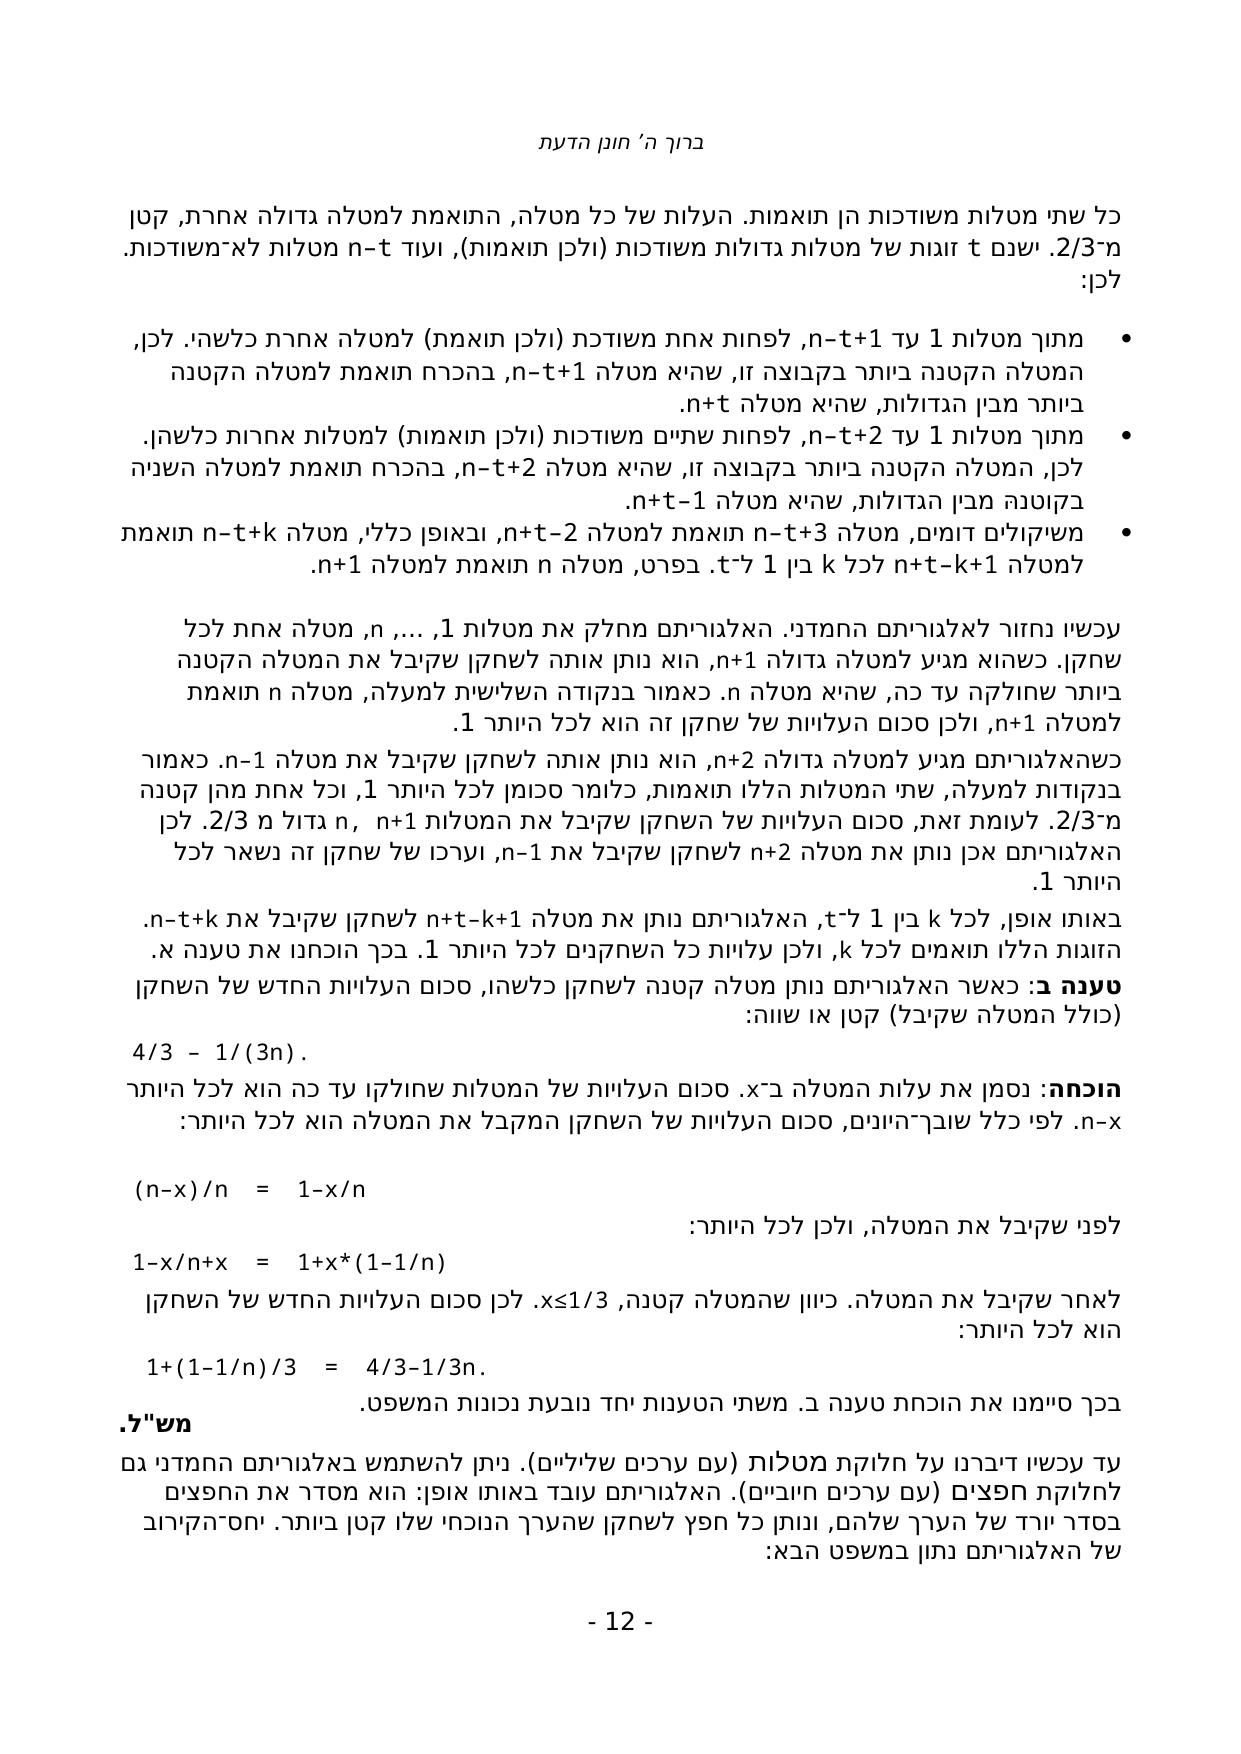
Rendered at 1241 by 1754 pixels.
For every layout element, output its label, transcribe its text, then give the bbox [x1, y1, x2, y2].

text עד עכשיו דיברנו על חלוקת מטלות (עם ערכים שליליים). ניתן להשתמש באלגוריתם החמדני גם לחלוקת חפצים (עם ערכים חיוביים). האלגוריתם עובד באותו אופן: הוא מסדר את החפצים בסדר יורד של הערך שלהם, ונותן כל חפץ לשחקן שהערך הנוכחי שלו קטן ביותר. יחס־הקירוב של האלגוריתם נתון במשפט הבא: [118, 1448, 1122, 1565]
text מש"ל. [118, 1417, 1122, 1436]
text 4/3 – 1/(3n). [118, 1036, 1122, 1067]
list משיקולים דומים, מטלה n–t+3 תואמת למטלה n+t–2, ובאופן כללי, מטלה n–t+k תואמת למטלה n+t–k+1 לכל k בין 1 ל־t. בפרט, מטלה n תואמת למטלה n+1. [118, 516, 1122, 580]
text לפני שקיבל את המטלה, ולכן לכל היותר: [118, 1211, 1122, 1240]
list מתוך מטלות 1 עד n–t+1, לפחות אחת משודכת (ולכן תואמת) למטלה אחרת כלשהי. לכן, המטלה הקטנה ביותר בקבוצה זו, שהיא מטלה n–t+1, בהכרח תואמת למטלה הקטנה ביותר מבין הגדולות, שהיא מטלה n+t. [118, 322, 1122, 419]
text בכך סיימנו את הוכחת טענה ב. משתי הטענות יחד נובעת נכונות המשפט. [118, 1388, 1122, 1417]
text לאחר שקיבל את המטלה. כיוון שהמטלה קטנה, x≤1/3. לכן סכום העלויות החדש של השחקן הוא לכל היותר: [118, 1284, 1122, 1344]
list מתוך מטלות 1 עד n–t+2, לפחות שתיים משודכות (ולכן תואמות) למטלות אחרות כלשהן. לכן, המטלה הקטנה ביותר בקבוצה זו, שהיא מטלה n–t+2, בהכרח תואמת למטלה השניה בקוטנהּ מבין הגדולות, שהיא מטלה n+t–1. [118, 419, 1122, 516]
text כשהאלגוריתם מגיע למטלה גדולה n+2, הוא נותן אותה לשחקן שקיבל את מטלה n–1. כאמור בנקודות למעלה, שתי המטלות הללו תואמות, כלומר סכומן לכל היותר 1, וכל אחת מהן קטנה מ־2/3. לעומת זאת, סכום העלויות של השחקן שקיבל את המטלות n, n+1 גדול מ 2/3. לכן האלגוריתם אכן נותן את מטלה n+2 לשחקן שקיבל את n–1, וערכו של שחקן זה נשאר לכל היותר 1. [118, 744, 1122, 896]
text טענה ב: כאשר האלגוריתם נותן מטלה קטנה לשחקן כלשהו, סכום העלויות החדש של השחקן (כולל המטלה שקיבל) קטן או שווה: [118, 971, 1122, 1030]
text כל שתי מטלות משודכות הן תואמות. העלות של כל מטלה, התואמת למטלה גדולה אחרת, קטן מ־2/3. ישנם t זוגות של מטלות גדולות משודכות (ולכן תואמות), ועוד n–t מטלות לא־משודכות. לכן: [118, 198, 1122, 295]
text 1–x/n+x = 1+x*(1–1/n) [118, 1246, 1122, 1278]
text באותו אופן, לכל k בין 1 ל־t, האלגוריתם נותן את מטלה n+t–k+1 לשחקן שקיבל את n–t+k. הזוגות הללו תואמים לכל k, ולכן עלויות כל השחקנים לכל היותר 1. בכך הוכחנו את טענה א. [118, 903, 1122, 965]
text (n–x)/n = 1–x/n [118, 1142, 1122, 1205]
text הוכחה: נסמן את עלות המטלה ב־x. סכום העלויות של המטלות שחולקו עד כה הוא לכל היותר n­–x. לפי כלל שובך־היונים, סכום העלויות של השחקן המקבל את המטלה הוא לכל היותר: [118, 1073, 1122, 1136]
text 1+(1–1/n)/3 = 4/3–1/3n. [118, 1351, 1122, 1382]
text עכשיו נחזור לאלגוריתם החמדני. האלגוריתם מחלק את מטלות 1, ..., n, מטלה אחת לכל שחקן. כשהוא מגיע למטלה גדולה n+1, הוא נותן אותה לשחקן שקיבל את המטלה הקטנה ביותר שחולקה עד כה, שהיא מטלה n. כאמור בנקודה השלישית למעלה, מטלה n תואמת למטלה n+1, ולכן סכום העלויות של שחקן זה הוא לכל היותר 1. [118, 613, 1122, 738]
